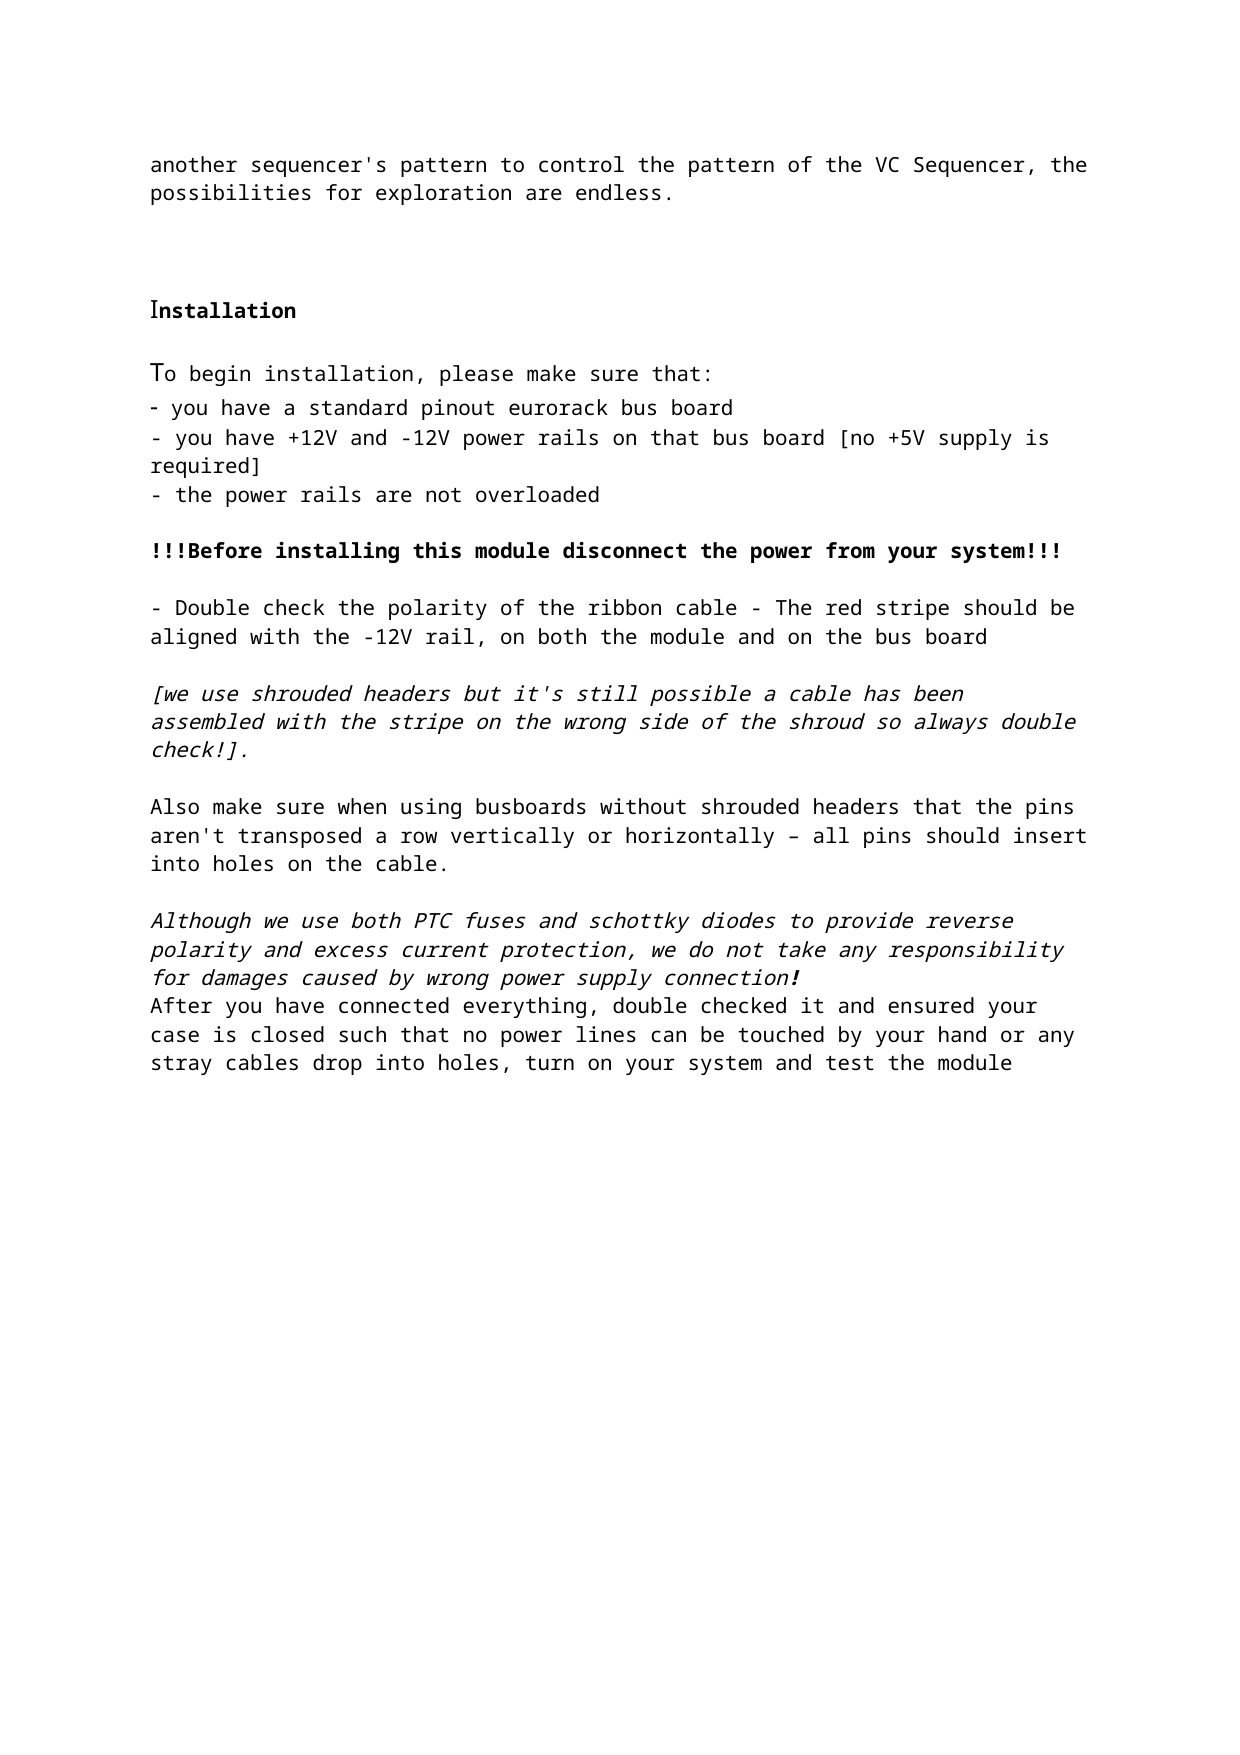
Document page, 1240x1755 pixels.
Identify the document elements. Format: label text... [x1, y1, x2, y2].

text - you have a standard pinout eurorack bus board [150, 389, 1089, 423]
text - you have +12V and -12V power rails on that bus board [no +5V supply is required] [150, 423, 1089, 480]
text To begin installation, please make sure that: [150, 355, 1089, 389]
text [we use shrouded headers but it's still possible a cable has been assembled with the stripe on the wrong side of the shroud so always double check!]. [150, 679, 1089, 764]
text another sequencer's pattern to control the pattern of the VC Sequencer, the possibilities for exploration are endless. [150, 150, 1089, 207]
text Although we use both PTC fuses and schottky diodes to provide reverse polarity and excess current protection, we do not take any responsibility for damages caused by wrong power supply connection! [150, 906, 1089, 992]
text Installation [150, 292, 1089, 326]
text Also make sure when using busboards without shrouded headers that the pins aren't transposed a row vertically or horizontally – all pins should insert into holes on the cable. [150, 792, 1089, 878]
text - the power rails are not overloaded [150, 480, 1089, 508]
text - Double check the polarity of the ribbon cable - The red stripe should be aligned with the -12V rail, on both the module and on the bus board [150, 593, 1089, 650]
text After you have connected everything, double checked it and ensured your case is closed such that no power lines can be touched by your hand or any stray cables drop into holes, turn on your system and test the module [150, 992, 1089, 1077]
text !!!Before installing this module disconnect the power from your system!!! [150, 537, 1089, 565]
